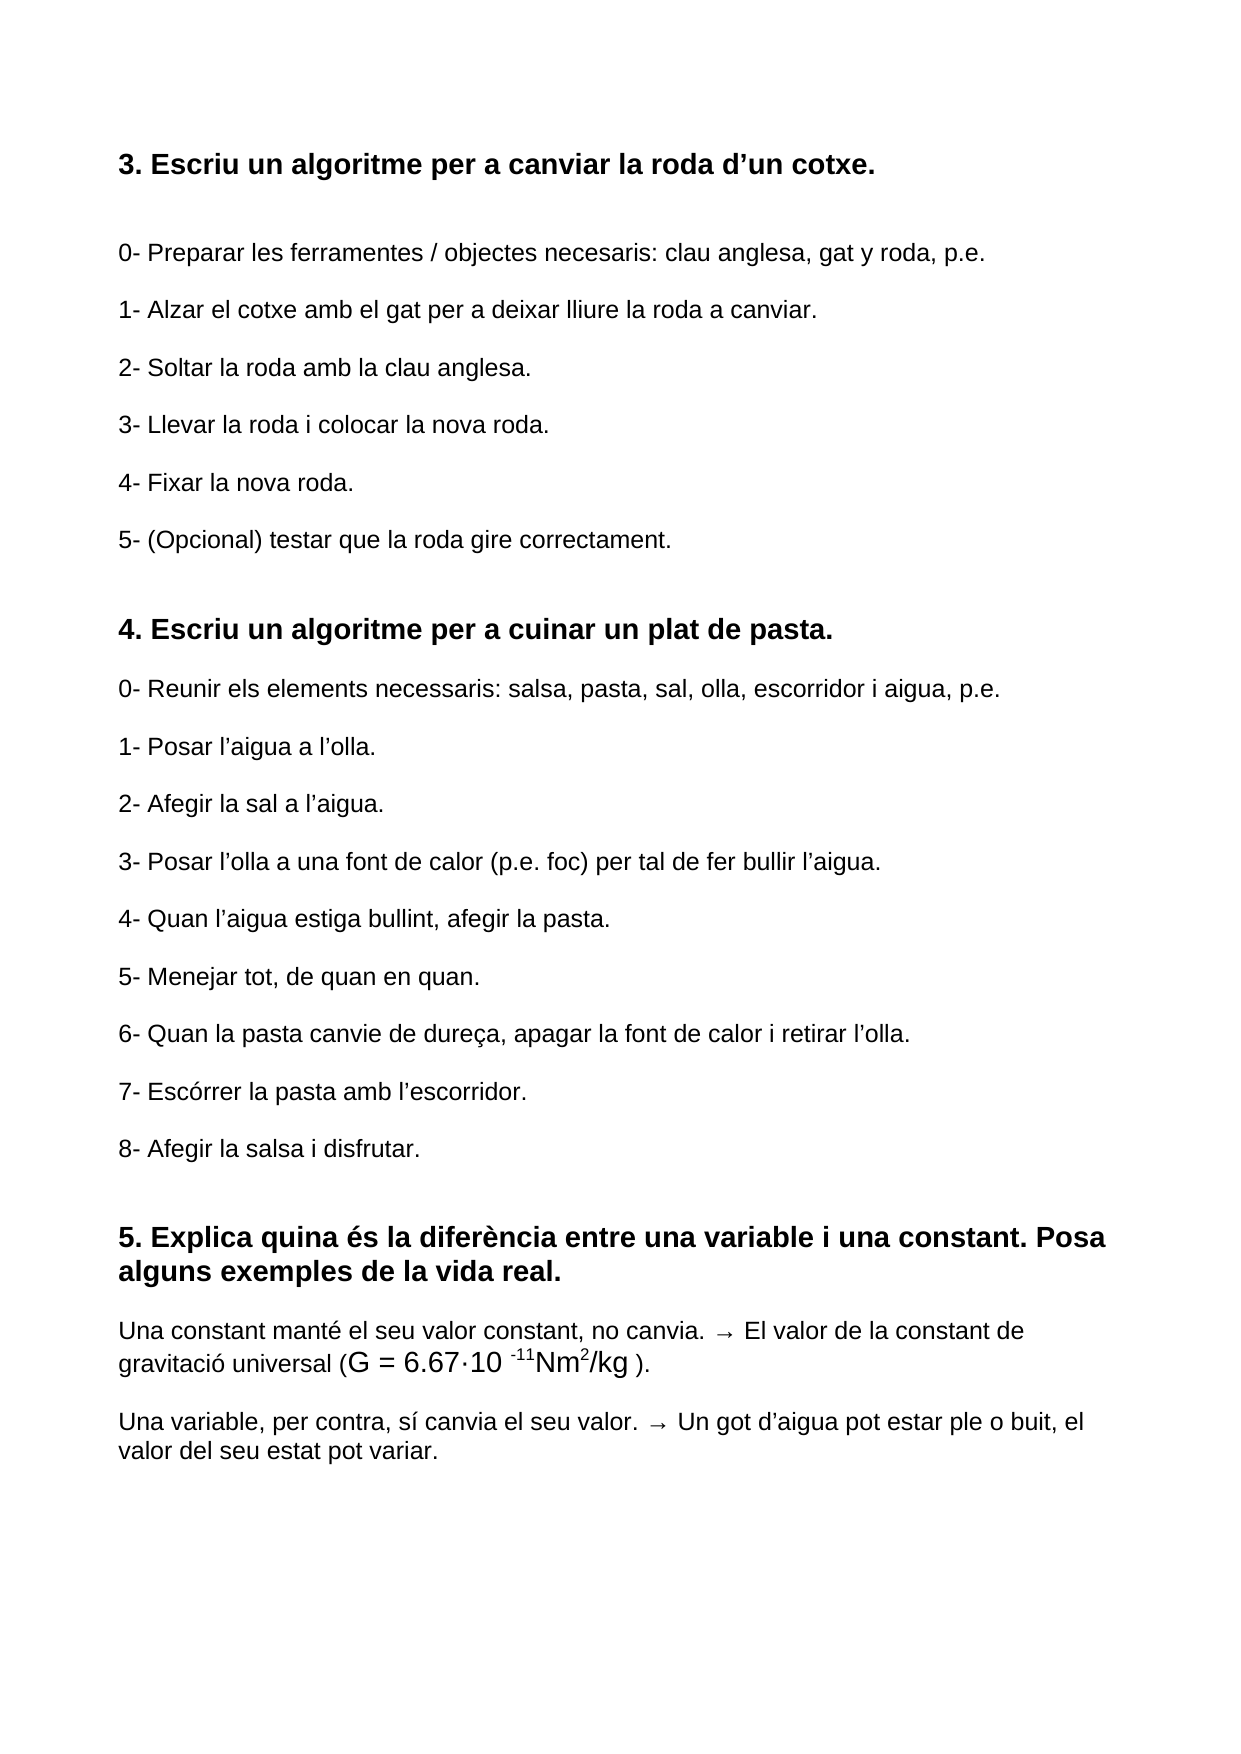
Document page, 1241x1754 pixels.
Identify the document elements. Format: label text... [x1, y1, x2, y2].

text 3. Escriu un algoritme per a canviar la roda d’un cotxe. [118, 147, 1122, 180]
text 1- Alzar el cotxe amb el gat per a deixar lliure la roda a canviar. [118, 295, 1122, 324]
text Una variable, per contra, sí canvia el seu valor. → Un got d’aigua pot estar ple o buit, el valor del seu estat pot variar. [118, 1407, 1122, 1464]
text 2- Afegir la sal a l’aigua. [118, 789, 1122, 818]
text 7- Escórrer la pasta amb l’escorridor. [118, 1076, 1122, 1105]
text 6- Quan la pasta canvie de dureça, apagar la font de calor i retirar l’olla. [118, 1019, 1122, 1048]
text 5- Menejar tot, de quan en quan. [118, 961, 1122, 990]
text 2- Soltar la roda amb la clau anglesa. [118, 353, 1122, 382]
text 5- (Opcional) testar que la roda gire correctament. [118, 525, 1122, 554]
text 4- Quan l’aigua estiga bullint, afegir la pasta. [118, 904, 1122, 933]
text 3- Posar l’olla a una font de calor (p.e. foc) per tal de fer bullir l’aigua. [118, 846, 1122, 875]
text 4. Escriu un algoritme per a cuinar un plat de pasta. [118, 612, 1122, 645]
text 0- Reunir els elements necessaris: salsa, pasta, sal, olla, escorridor i aigua, p.e. [118, 674, 1122, 703]
text 8- Afegir la salsa i disfrutar. [118, 1134, 1122, 1163]
text Una constant manté el seu valor constant, no canvia. → El valor de la constant de gravitació universal (G = 6.67·10 -11Nm2/kg ). [118, 1316, 1122, 1378]
text 0- Preparar les ferramentes / objectes necesaris: clau anglesa, gat y roda, p.e. [118, 238, 1122, 267]
text 4- Fixar la nova roda. [118, 468, 1122, 497]
text 1- Posar l’aigua a l’olla. [118, 731, 1122, 760]
text 5. Explica quina és la diferència entre una variable i una constant. Posa alguns exemples de la vida real. [118, 1220, 1122, 1287]
text 3- Llevar la roda i colocar la nova roda. [118, 410, 1122, 439]
